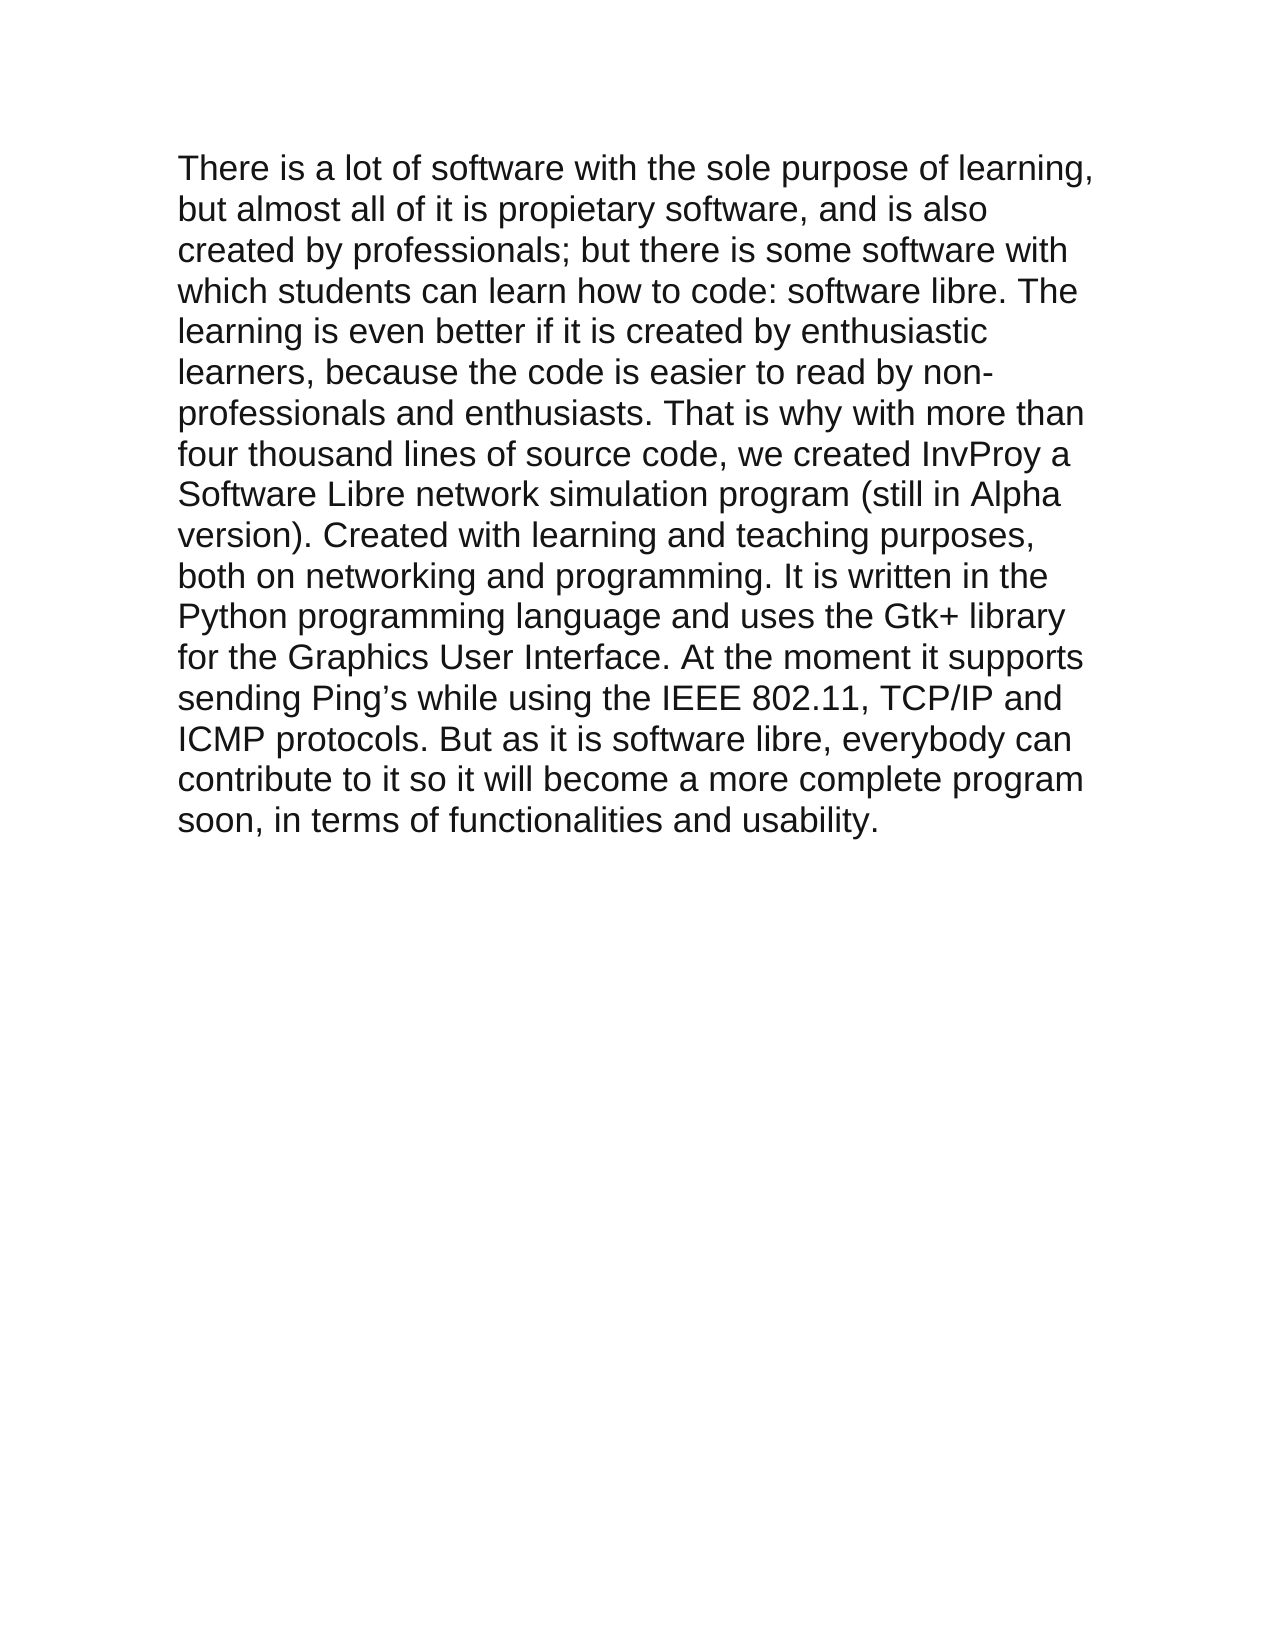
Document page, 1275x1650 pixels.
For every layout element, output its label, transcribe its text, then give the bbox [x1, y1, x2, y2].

text There is a lot of software with the sole purpose of learning, but almost all of it is propietary software, and is also created by professionals; but there is some software with which students can learn how to code: software libre. The learning is even better if it is created by enthusiastic learners, because the code is easier to read by non-professionals and enthusiasts. That is why with more than four thousand lines of source code, we created InvProy a Software Libre network simulation program (still in Alpha version). Created with learning and teaching purposes, both on networking and programming. It is written in the Python programming language and uses the Gtk+ library for the Graphics User Interface. At the moment it supports sending Ping’s while using the IEEE 802.11, TCP/IP and ICMP protocols. But as it is software libre, everybody can contribute to it so it will become a more complete program soon, in terms of functionalities and usability. [177, 148, 1098, 840]
